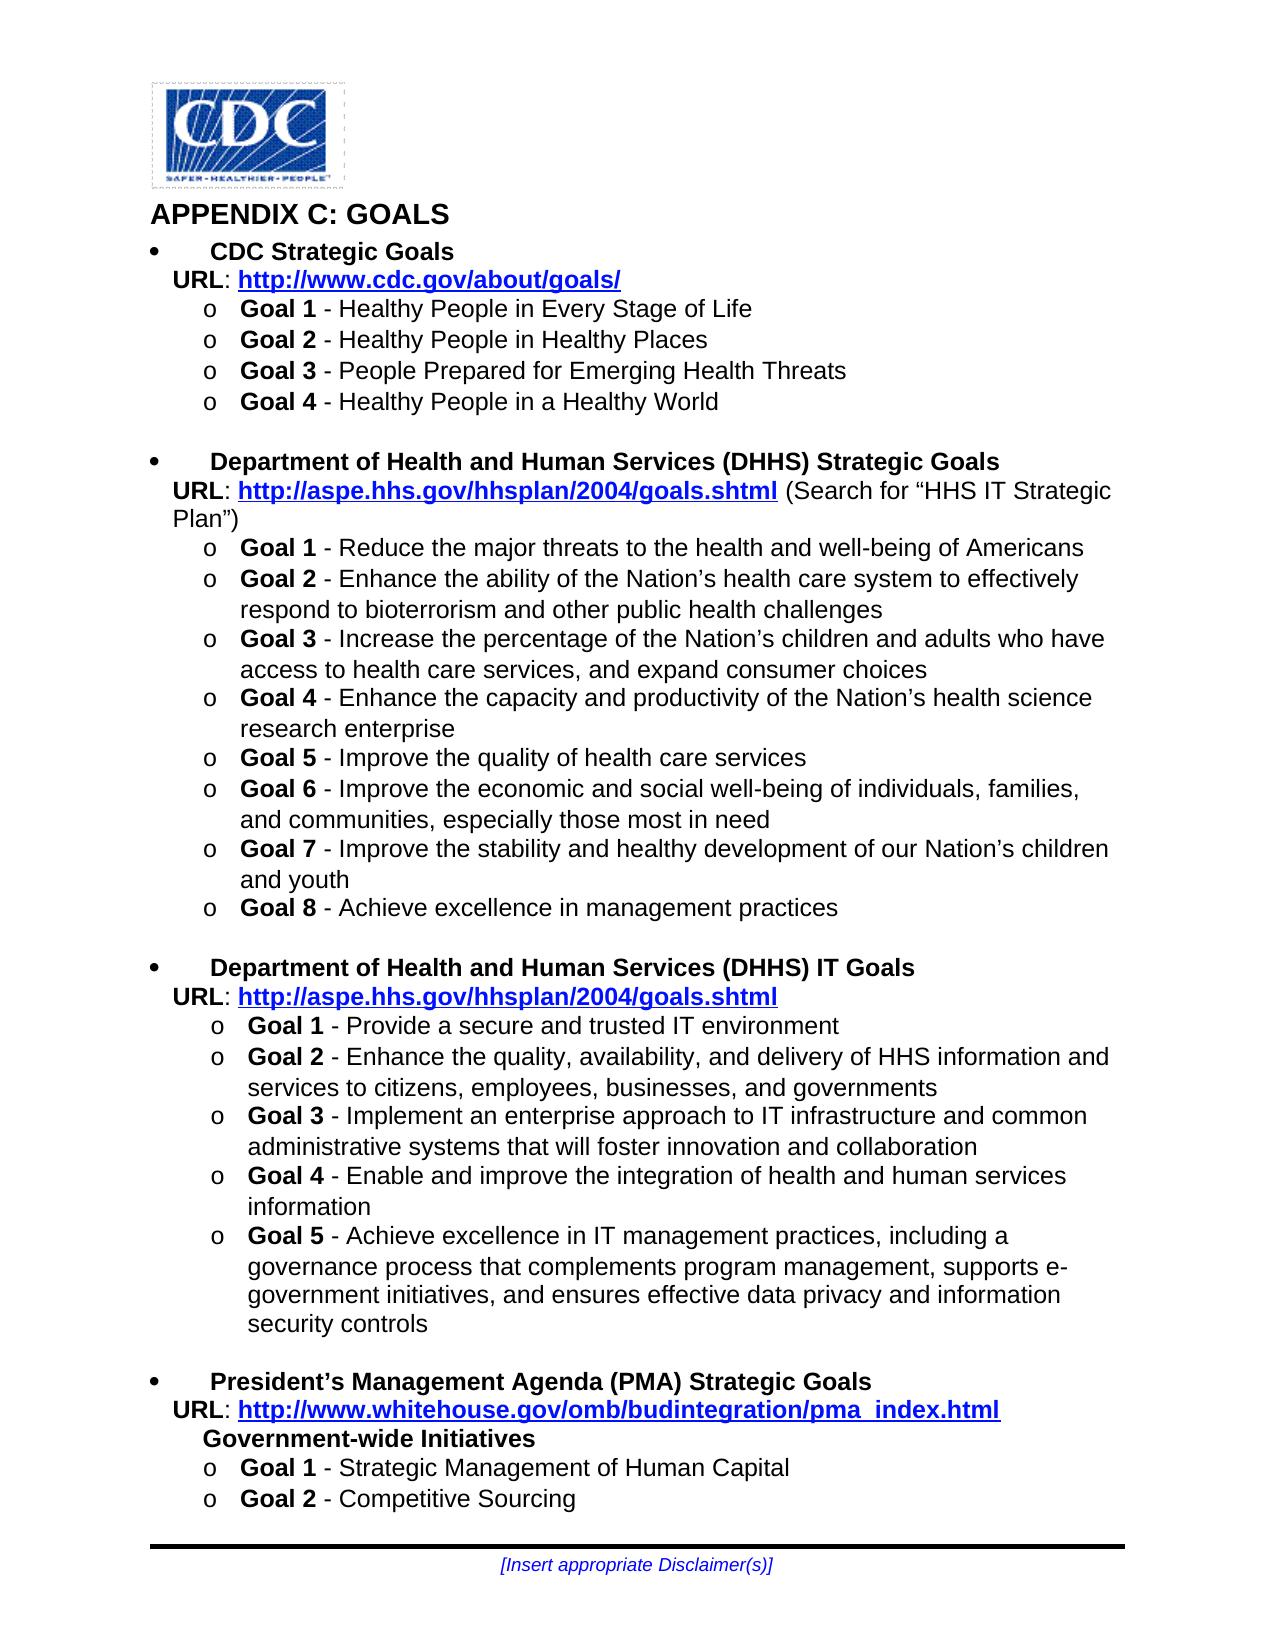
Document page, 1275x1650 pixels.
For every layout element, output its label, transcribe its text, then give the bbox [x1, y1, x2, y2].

list Goal 3 - Increase the percentage of the Nation’s children and adults who have access to health care services, and expand consumer choices [202, 624, 1125, 683]
list Goal 2 - Competitive Sourcing [202, 1484, 1125, 1515]
list Goal 1 - Provide a secure and trusted IT environment [210, 1011, 1125, 1042]
list Goal 2 - Healthy People in Healthy Places [202, 325, 1125, 356]
list CDC Strategic Goals URL: http://www.cdc.gov/about/goals/ [150, 237, 1125, 294]
text Government-wide Initiatives [202, 1424, 1125, 1453]
list Goal 1 - Strategic Management of Human Capital [202, 1453, 1125, 1484]
list Goal 2 - Enhance the ability of the Nation’s health care system to effectively respond to bioterrorism and other public health challenges [202, 564, 1125, 624]
list Goal 1 - Reduce the major threats to the health and well-being of Americans [202, 533, 1125, 564]
picture [151, 82, 346, 189]
list Goal 3 - People Prepared for Emerging Health Threats [202, 356, 1125, 387]
list President’s Management Agenda (PMA) Strategic Goals URL: http://www.whitehouse.gov/omb/budintegration/pma_index.html [150, 1367, 1125, 1424]
list Goal 1 - Healthy People in Every Stage of Life [202, 294, 1125, 325]
list Goal 4 - Enhance the capacity and productivity of the Nation’s health science research enterprise [202, 683, 1125, 743]
list Goal 4 - Enable and improve the integration of health and human services information [210, 1161, 1125, 1221]
list Goal 5 - Improve the quality of health care services [202, 743, 1125, 774]
list Goal 6 - Improve the economic and social well-being of individuals, families, and communities, especially those most in need [202, 774, 1125, 834]
list Department of Health and Human Services (DHHS) IT Goals URL: http://aspe.hhs.gov/hhsplan/2004/goals.shtml [150, 953, 1125, 1011]
list Goal 5 - Achieve excellence in IT management practices, including a governance process that complements program management, supports e-government initiatives, and ensures effective data privacy and information security controls [210, 1221, 1125, 1338]
list Goal 2 - Enhance the quality, availability, and delivery of HHS information and services to citizens, employees, businesses, and governments [210, 1042, 1125, 1101]
list Department of Health and Human Services (DHHS) Strategic Goals URL: http://aspe.hhs.gov/hhsplan/2004/goals.shtml (Search for “HHS IT Strategic Plan”) [150, 447, 1125, 533]
list Goal 7 - Improve the stability and healthy development of our Nation’s children and youth [202, 834, 1125, 893]
text APPENDIX C: GOALS [150, 197, 1125, 230]
list Goal 3 - Implement an enterprise approach to IT infrastructure and common administrative systems that will foster innovation and collaboration [210, 1101, 1125, 1161]
list Goal 8 - Achieve excellence in management practices [202, 893, 1125, 953]
list Goal 4 - Healthy People in a Healthy World [202, 387, 1125, 447]
